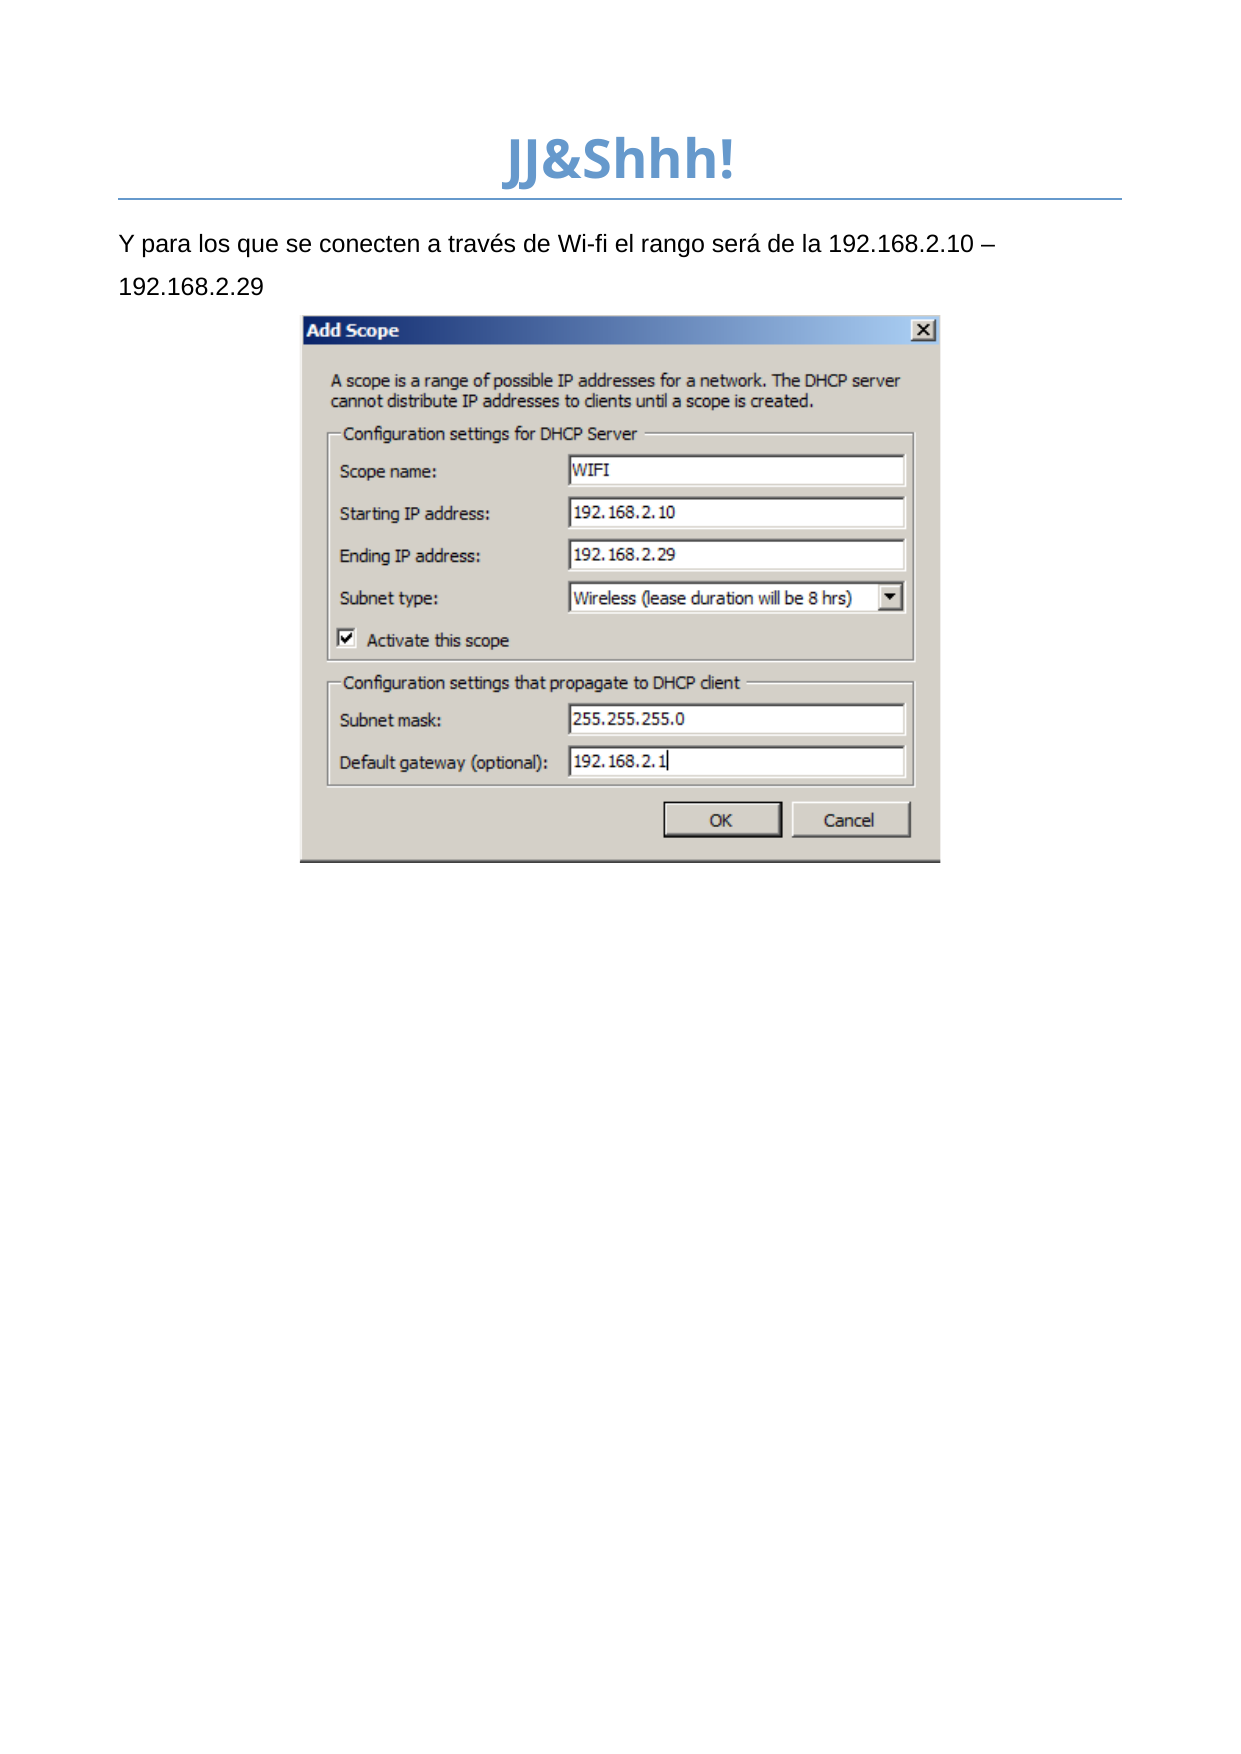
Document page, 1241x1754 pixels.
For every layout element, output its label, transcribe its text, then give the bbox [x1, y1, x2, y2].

text Y para los que se conecten a través de Wi-fi el rango será de la 192.168.2.10 – 192.168.2.29 [118, 229, 1122, 301]
picture [299, 315, 941, 863]
